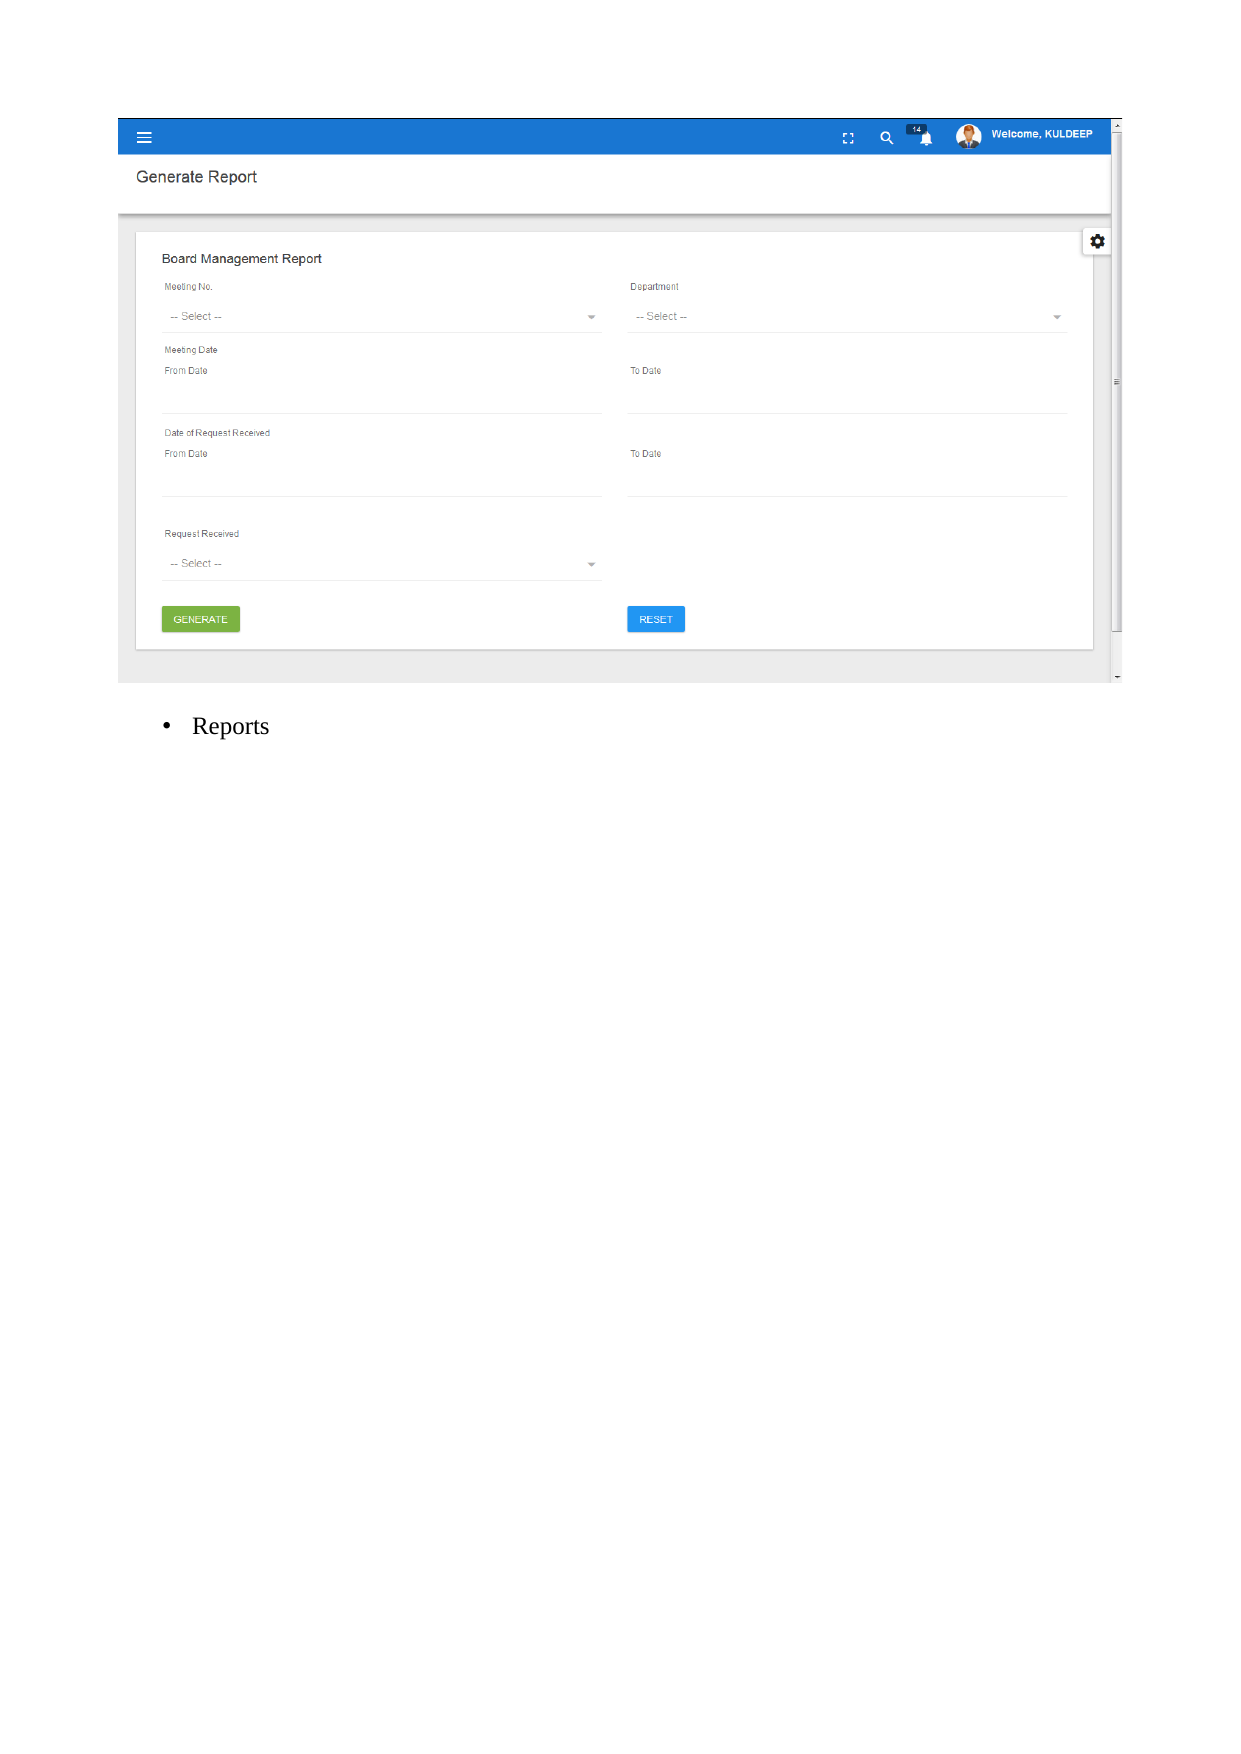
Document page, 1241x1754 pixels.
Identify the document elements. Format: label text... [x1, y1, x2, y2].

picture [118, 118, 1123, 683]
list Reports [162, 711, 1122, 740]
